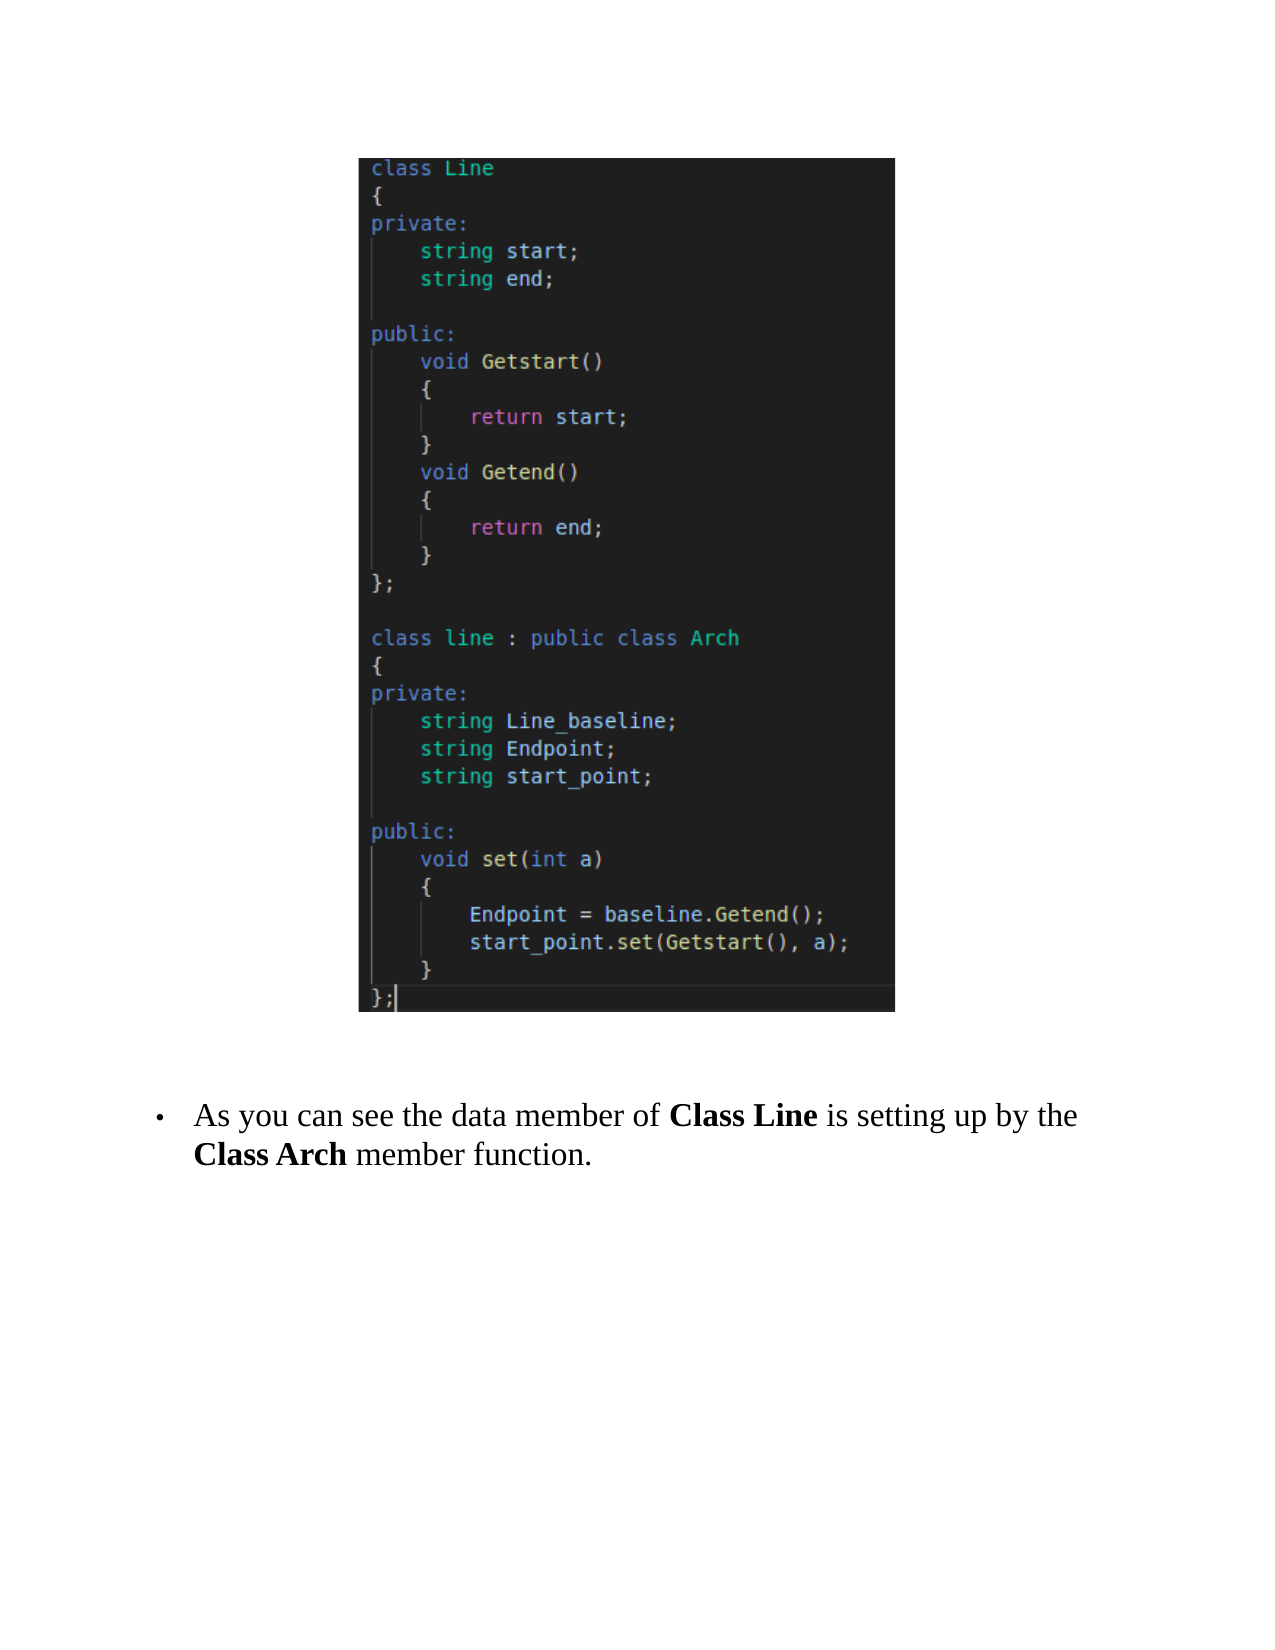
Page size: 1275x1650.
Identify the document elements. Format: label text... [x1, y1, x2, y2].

picture [358, 158, 896, 1012]
list As you can see the data member of Class Line is setting up by the Class Arch member function. [156, 1096, 1157, 1172]
